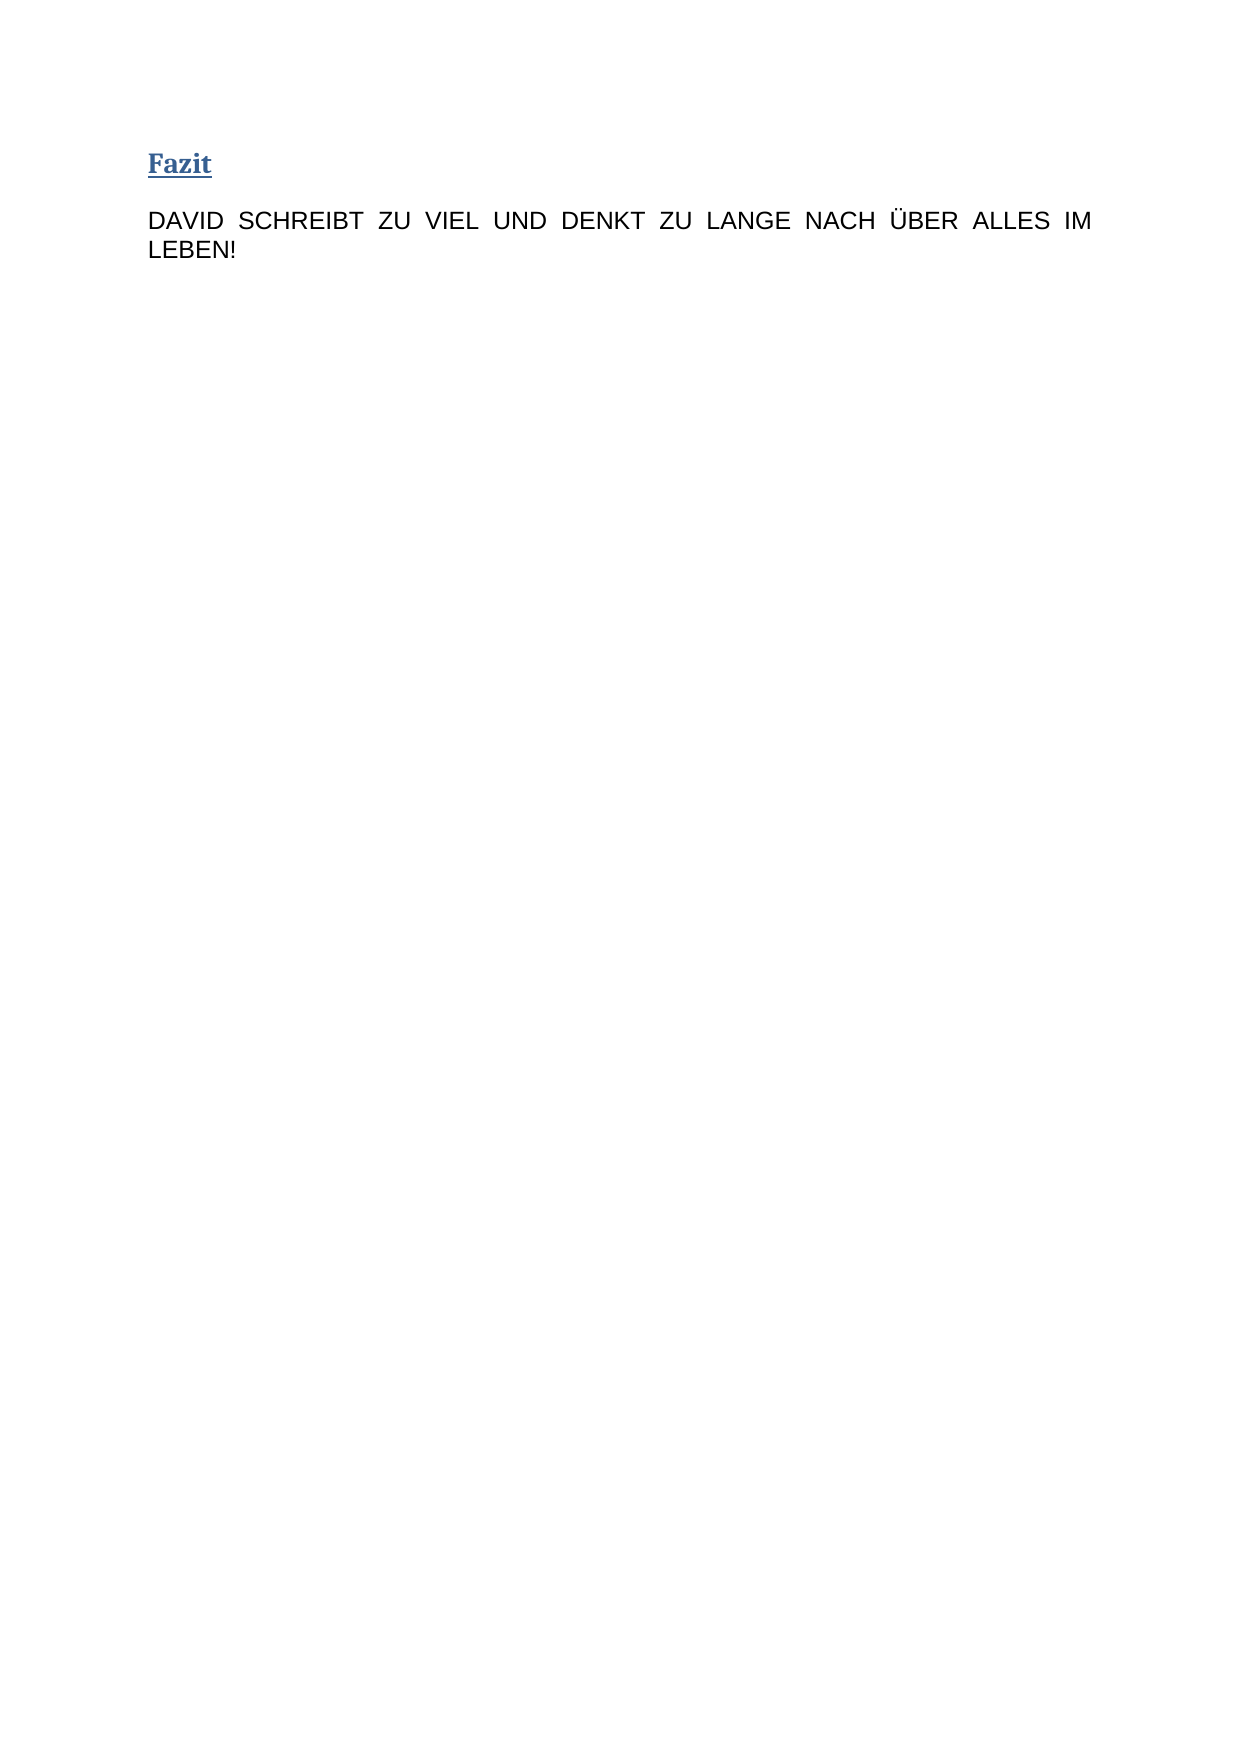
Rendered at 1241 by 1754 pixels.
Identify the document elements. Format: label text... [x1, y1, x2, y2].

text DAVID SCHREIBT ZU VIEL UND DENKT ZU LANGE NACH ÜBER ALLES IM LEBEN! [148, 206, 1093, 264]
text Fazit [148, 148, 1093, 181]
